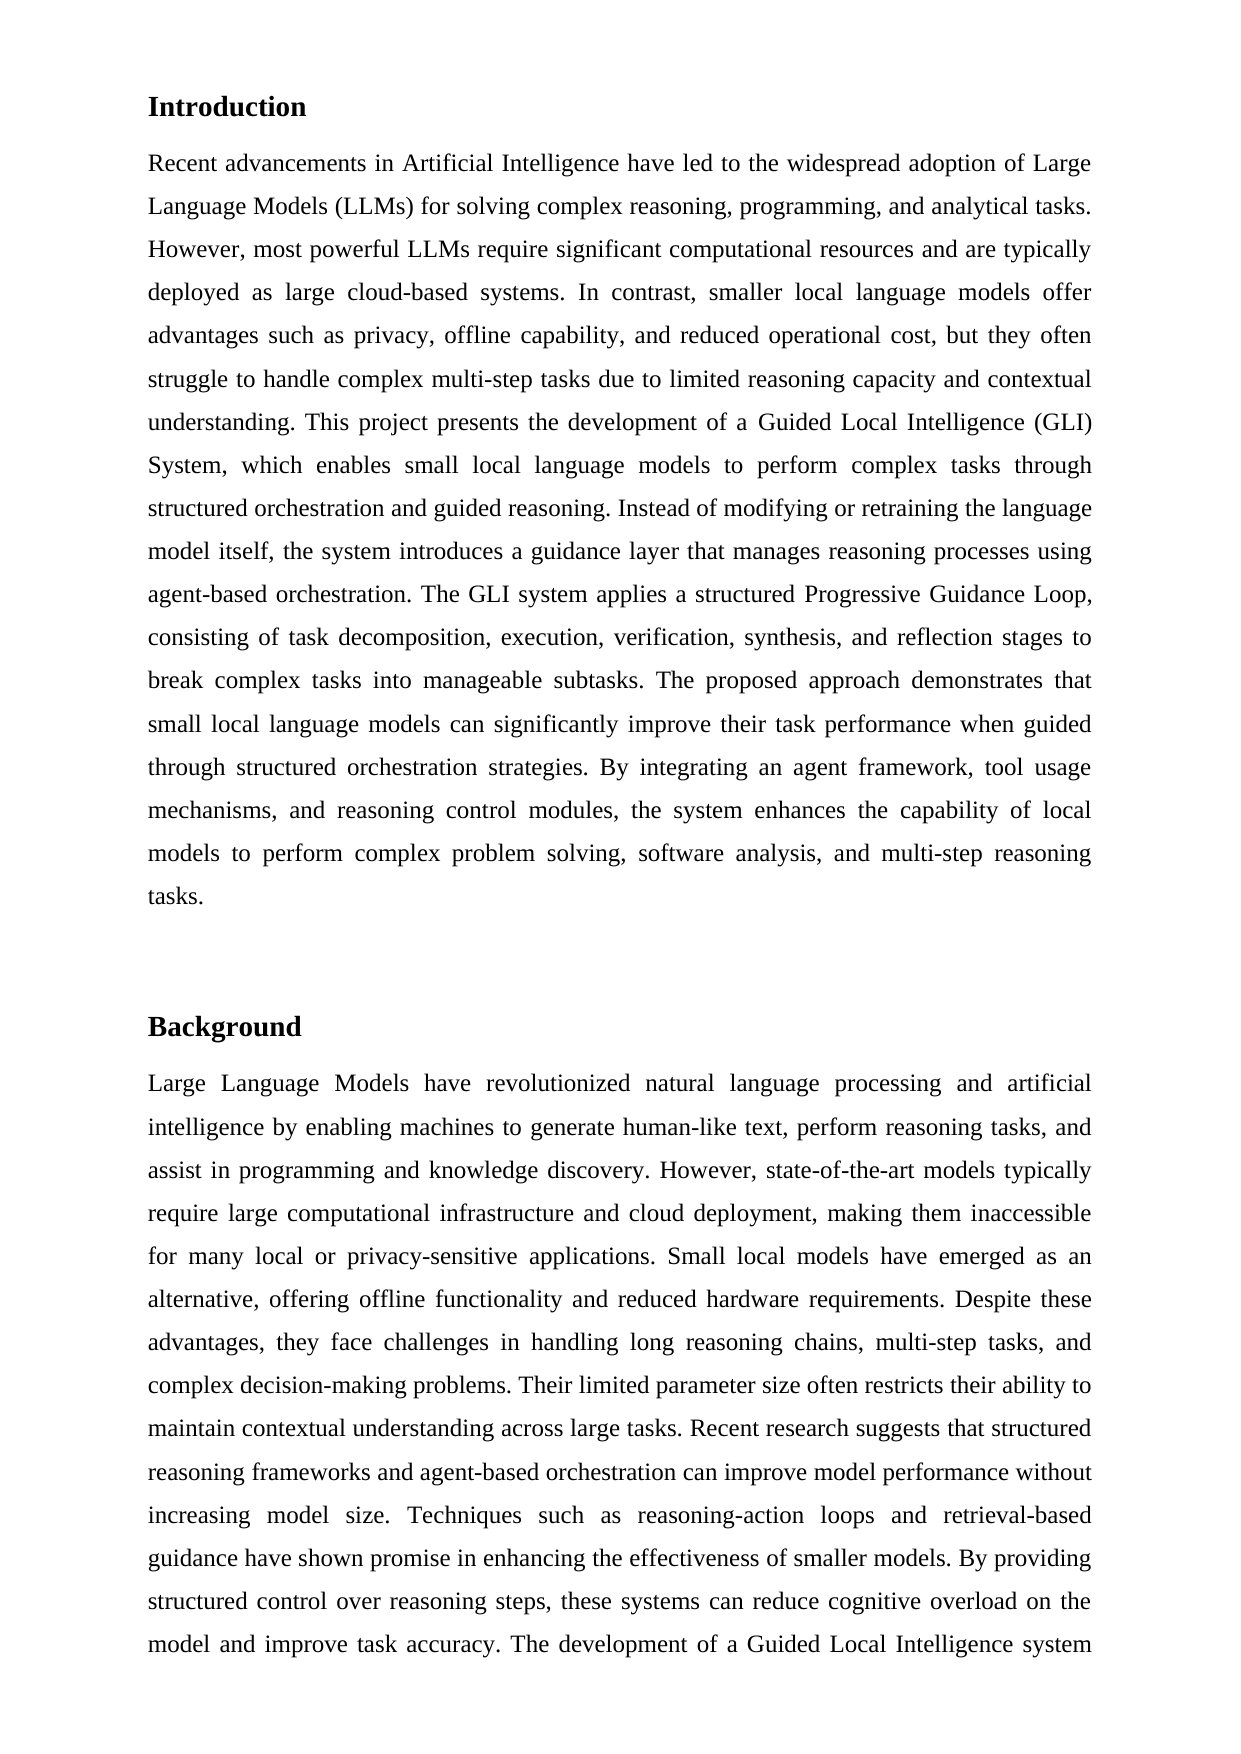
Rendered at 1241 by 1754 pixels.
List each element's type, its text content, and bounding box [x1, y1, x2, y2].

text Recent advancements in Artificial Intelligence have led to the widespread adoption of Large Language Models (LLMs) for solving complex reasoning, programming, and analytical tasks. However, most powerful LLMs require significant computational resources and are typically deployed as large cloud-based systems. In contrast, smaller local language models offer advantages such as privacy, offline capability, and reduced operational cost, but they often struggle to handle complex multi-step tasks due to limited reasoning capacity and contextual understanding. This project presents the development of a Guided Local Intelligence (GLI) System, which enables small local language models to perform complex tasks through structured orchestration and guided reasoning. Instead of modifying or retraining the language model itself, the system introduces a guidance layer that manages reasoning processes using agent-based orchestration. The GLI system applies a structured Progressive Guidance Loop, consisting of task decomposition, execution, verification, synthesis, and reflection stages to break complex tasks into manageable subtasks. The proposed approach demonstrates that small local language models can significantly improve their task performance when guided through structured orchestration strategies. By integrating an agent framework, tool usage mechanisms, and reasoning control modules, the system enhances the capability of local models to perform complex problem solving, software analysis, and multi-step reasoning tasks. [148, 148, 1093, 910]
text Background [148, 1009, 1093, 1043]
text Large Language Models have revolutionized natural language processing and artificial intelligence by enabling machines to generate human-like text, perform reasoning tasks, and assist in programming and knowledge discovery. However, state-of-the-art models typically require large computational infrastructure and cloud deployment, making them inaccessible for many local or privacy-sensitive applications. Small local models have emerged as an alternative, offering offline functionality and reduced hardware requirements. Despite these advantages, they face challenges in handling long reasoning chains, multi-step tasks, and complex decision-making problems. Their limited parameter size often restricts their ability to maintain contextual understanding across large tasks. Recent research suggests that structured reasoning frameworks and agent-based orchestration can improve model performance without increasing model size. Techniques such as reasoning-action loops and retrieval-based guidance have shown promise in enhancing the effectiveness of smaller models. By providing structured control over reasoning steps, these systems can reduce cognitive overload on the model and improve task accuracy. The development of a Guided Local Intelligence system [148, 1068, 1093, 1658]
text Introduction [148, 89, 1093, 122]
